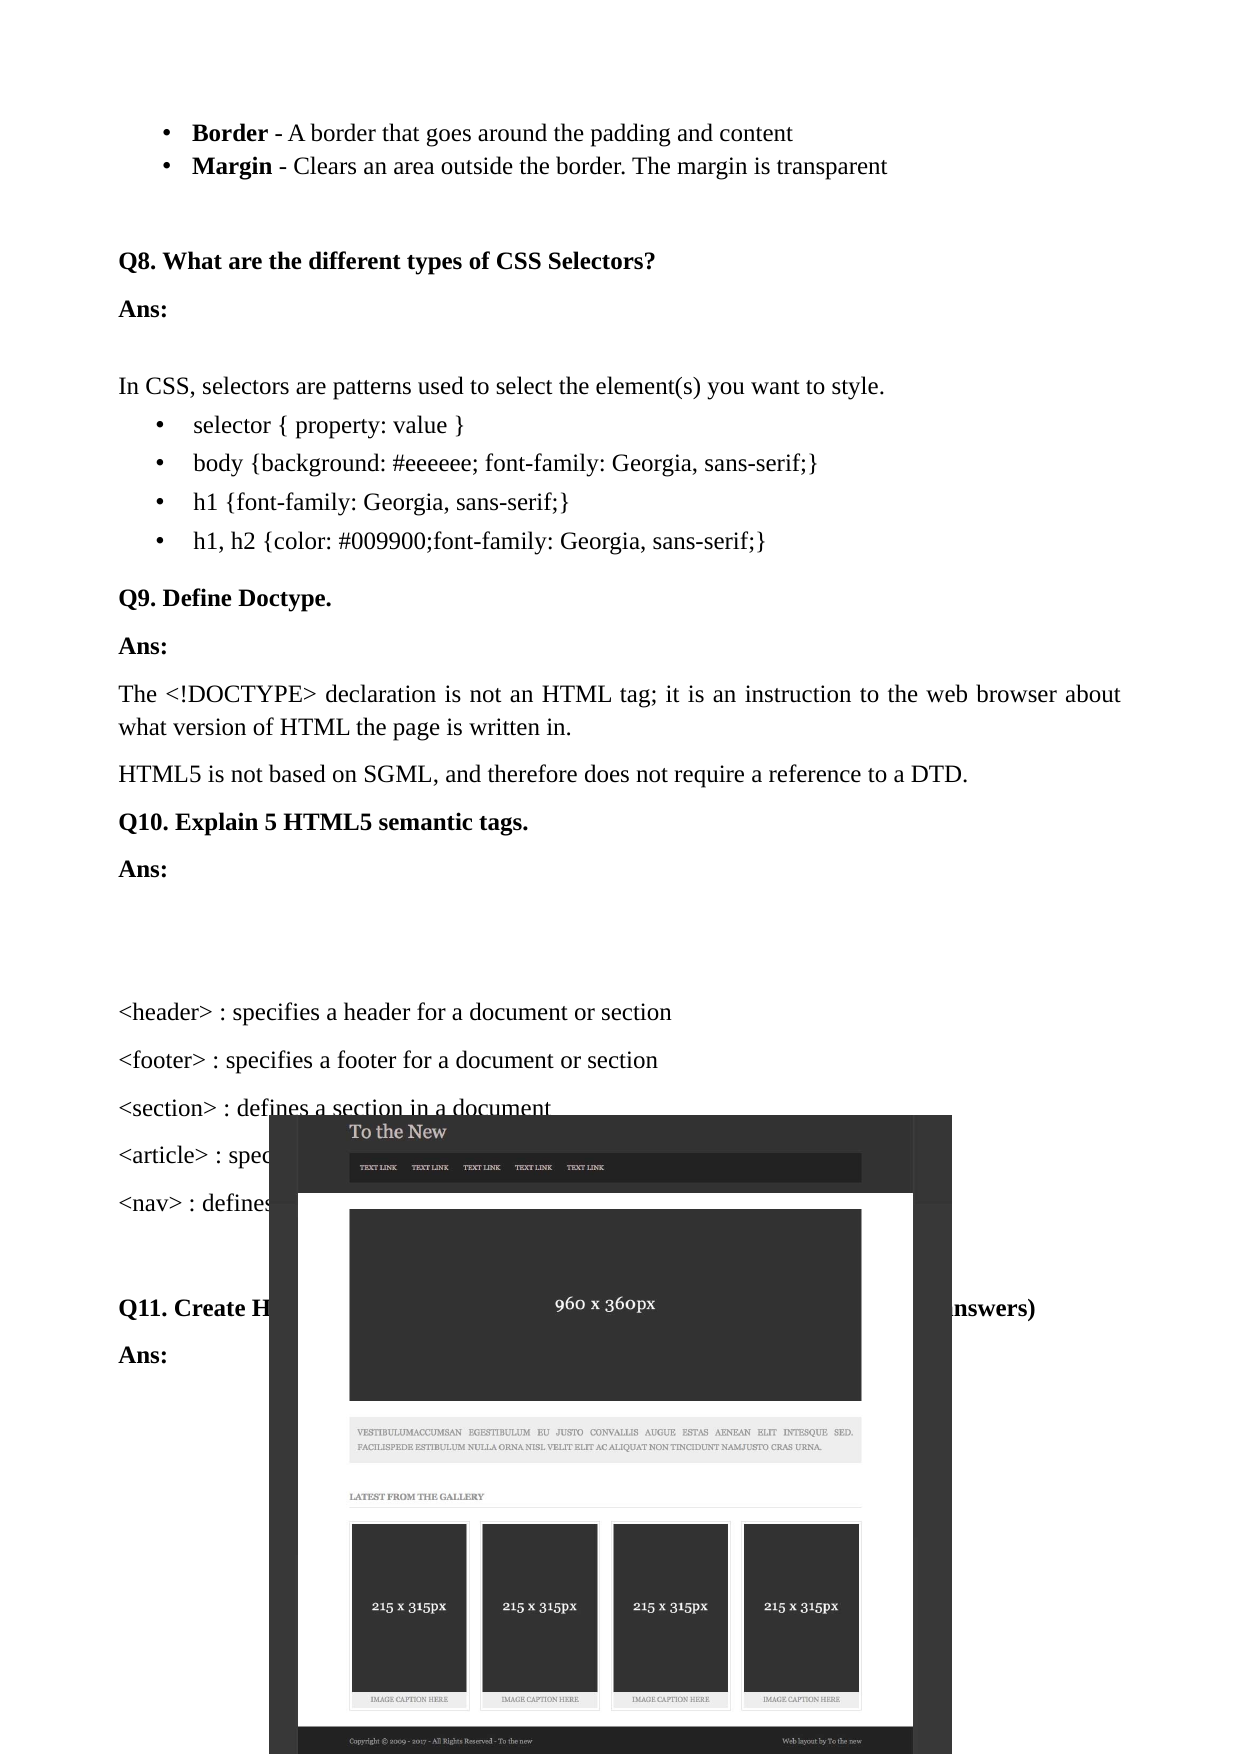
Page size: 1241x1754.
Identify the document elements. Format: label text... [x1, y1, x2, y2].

text Q8. What are the different types of CSS Selectors? [118, 246, 1122, 275]
text Q9. Define Doctype. [118, 583, 1122, 612]
text Ans: [118, 854, 1122, 883]
picture [269, 1115, 952, 1754]
text The <!DOCTYPE> declaration is not an HTML tag; it is an instruction to the web browser about what version of HTML the page is written in. [118, 679, 1122, 741]
title h1, h2 {color: #009900;font-family: Georgia, sans-serif;} [156, 526, 1122, 555]
text HTML5 is not based on SGML, and therefore does not require a reference to a DTD. [118, 759, 1122, 788]
text <article> : specifies independent, self-contained content [952, 1140, 1122, 1169]
title h1 {font-family: Georgia, sans-serif;} [156, 487, 1122, 516]
text Q10. Explain 5 HTML5 semantic tags. [118, 807, 1122, 836]
list Border - A border that goes around the padding and content [162, 118, 1122, 147]
text <section> : defines a section in a document [118, 1093, 1122, 1121]
text <footer> : specifies a footer for a document or section [118, 1045, 1122, 1074]
text <nav> : defines a set of navigation links [118, 1188, 269, 1217]
list Margin - Clears an area outside the border. The margin is transparent [162, 151, 1122, 180]
text <article> : specifies independent, self-contained content [118, 1140, 269, 1169]
text Ans: [118, 294, 1122, 323]
title body {background: #eeeeee; font-family: Georgia, sans-serif;} [156, 448, 1122, 477]
text <nav> : defines a set of navigation links [952, 1188, 1122, 1217]
text [952, 1341, 1122, 1369]
text Ans: [118, 631, 1122, 660]
text <header> : specifies a header for a document or section [118, 997, 1122, 1026]
text Q11. Create HTML for web-page.jpg (check resources, highest weightage for answers) [952, 1293, 1122, 1322]
title In CSS, selectors are patterns used to select the element(s) you want to style. [118, 371, 1122, 400]
title selector { property: value } [156, 410, 1122, 438]
text Q11. Create HTML for web-page.jpg (check resources, highest weightage for answers) [118, 1293, 269, 1322]
text Ans: [118, 1341, 269, 1369]
